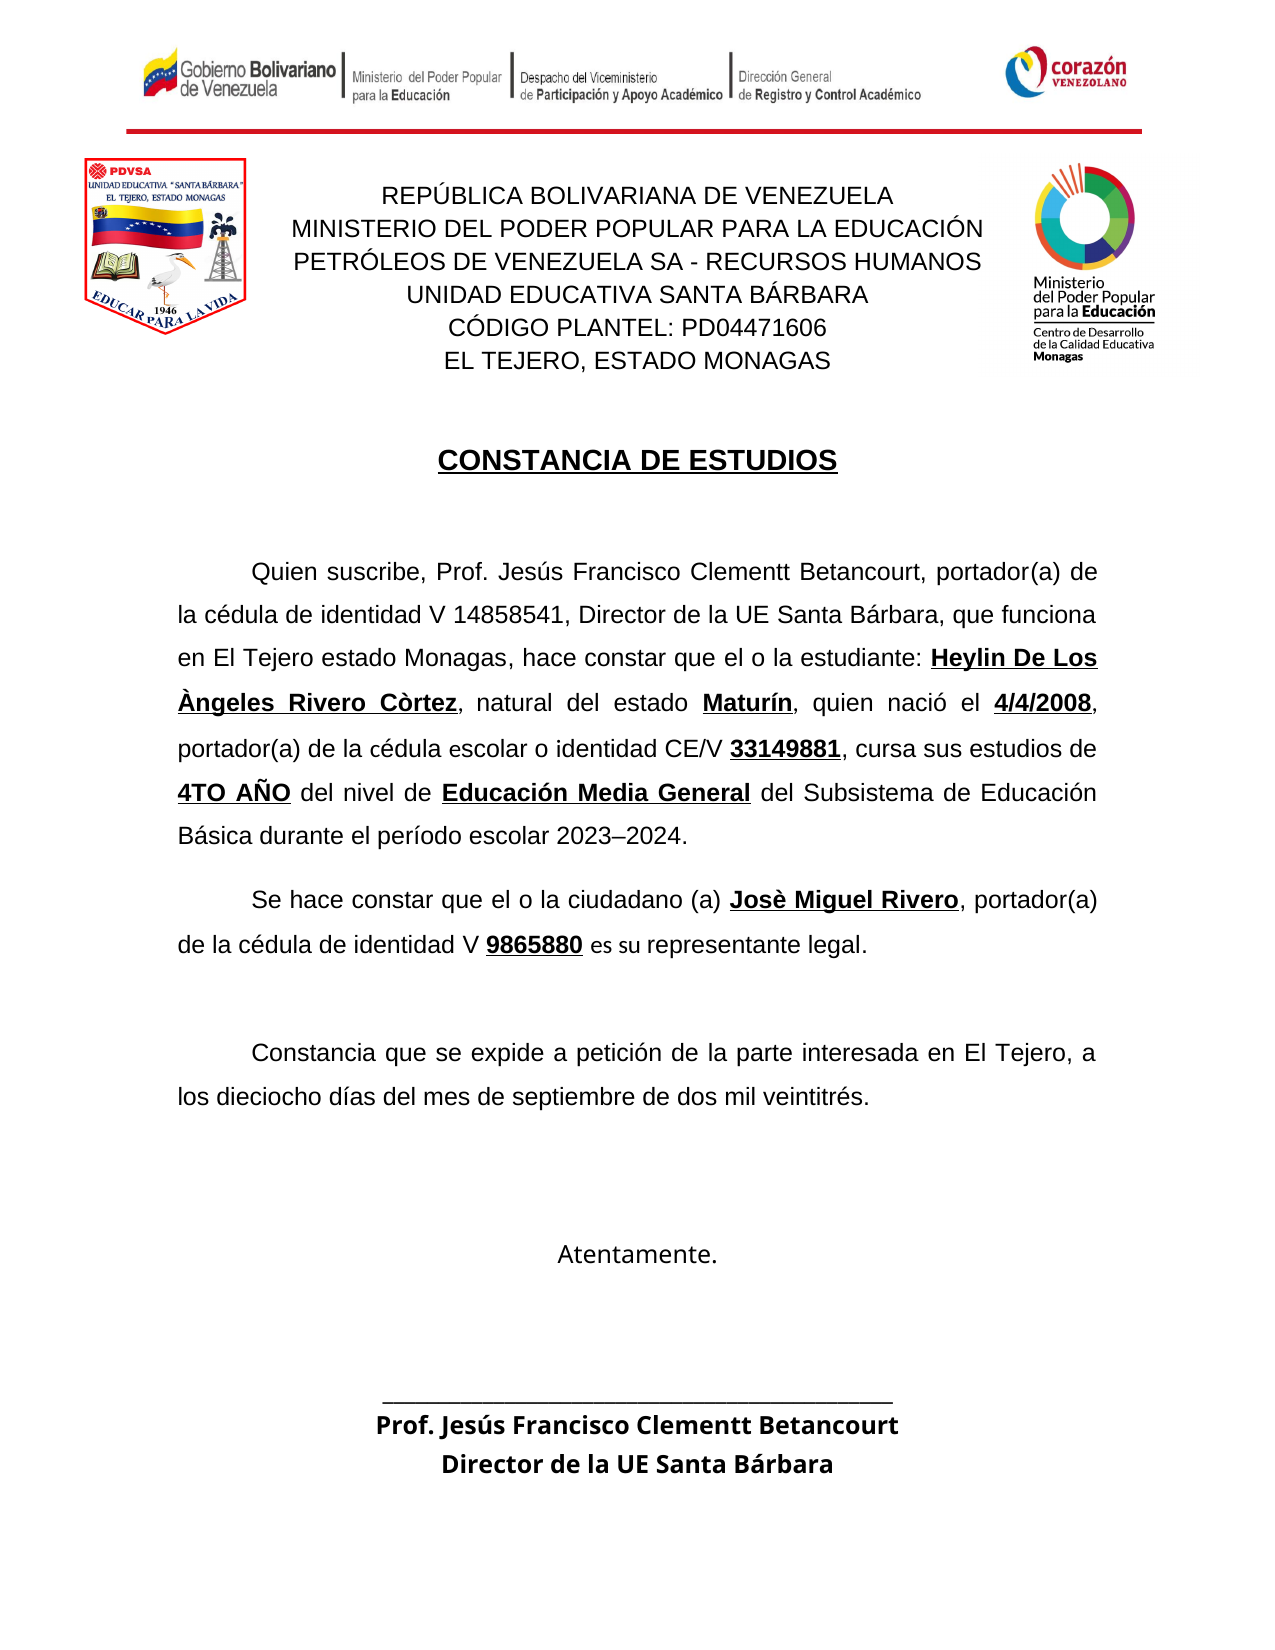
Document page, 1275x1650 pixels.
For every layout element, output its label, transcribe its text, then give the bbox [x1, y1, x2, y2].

subtitle CONSTANCIA DE ESTUDIOS [177, 443, 1098, 476]
text Director de la UE Santa Bárbara [177, 1447, 1098, 1481]
text EL TEJERO, ESTADO MONAGAS [177, 346, 978, 374]
text UNIDAD EDUCATIVA SANTA BÁRBARA [252, 280, 978, 308]
subtitle MINISTERIO DEL PODER POPULAR PARA LA EDUCACIÓN [252, 214, 978, 242]
text Se hace constar que el o la ciudadano (a) Josè Miguel Rivero, portador(a) de la cédula de identidad V 9865880 es su representante legal. [177, 885, 1098, 959]
text Constancia que se expide a petición de la parte interesada en El Tejero, a los dieciocho días del mes de septiembre de dos mil veintitrés. [177, 1038, 1098, 1110]
subtitle PETRÓLEOS DE VENEZUELA SA - RECURSOS HUMANOS [252, 247, 978, 275]
text Quien suscribe, Prof. Jesús Francisco Clementt Betancourt, portador(a) de la cédula de identidad V 14858541, Director de la UE Santa Bárbara, que funciona en El Tejero estado Monagas, hace constar que el o la estudiante: Heylin De Los Àngeles Rivero Còrtez, natural del estado Maturín, quien nació el 4/4/2008, portador(a) de la cédula escolar o identidad CE/V 33149881, cursa sus estudios de 4TO AÑO del nivel de Educación Media General del Subsistema de Educación Básica durante el período escolar 2023–2024. [177, 557, 1098, 849]
picture [79, 158, 252, 335]
text ______________________________________________ [177, 1373, 1098, 1407]
picture [978, 153, 1200, 377]
picture [126, 11, 1142, 134]
text Atentamente. [177, 1237, 1098, 1271]
text Prof. Jesús Francisco Clementt Betancourt [177, 1407, 1098, 1441]
subtitle REPÚBLICA BOLIVARIANA DE VENEZUELA [252, 181, 978, 209]
text CÓDIGO PLANTEL: PD04471606 [177, 313, 978, 341]
